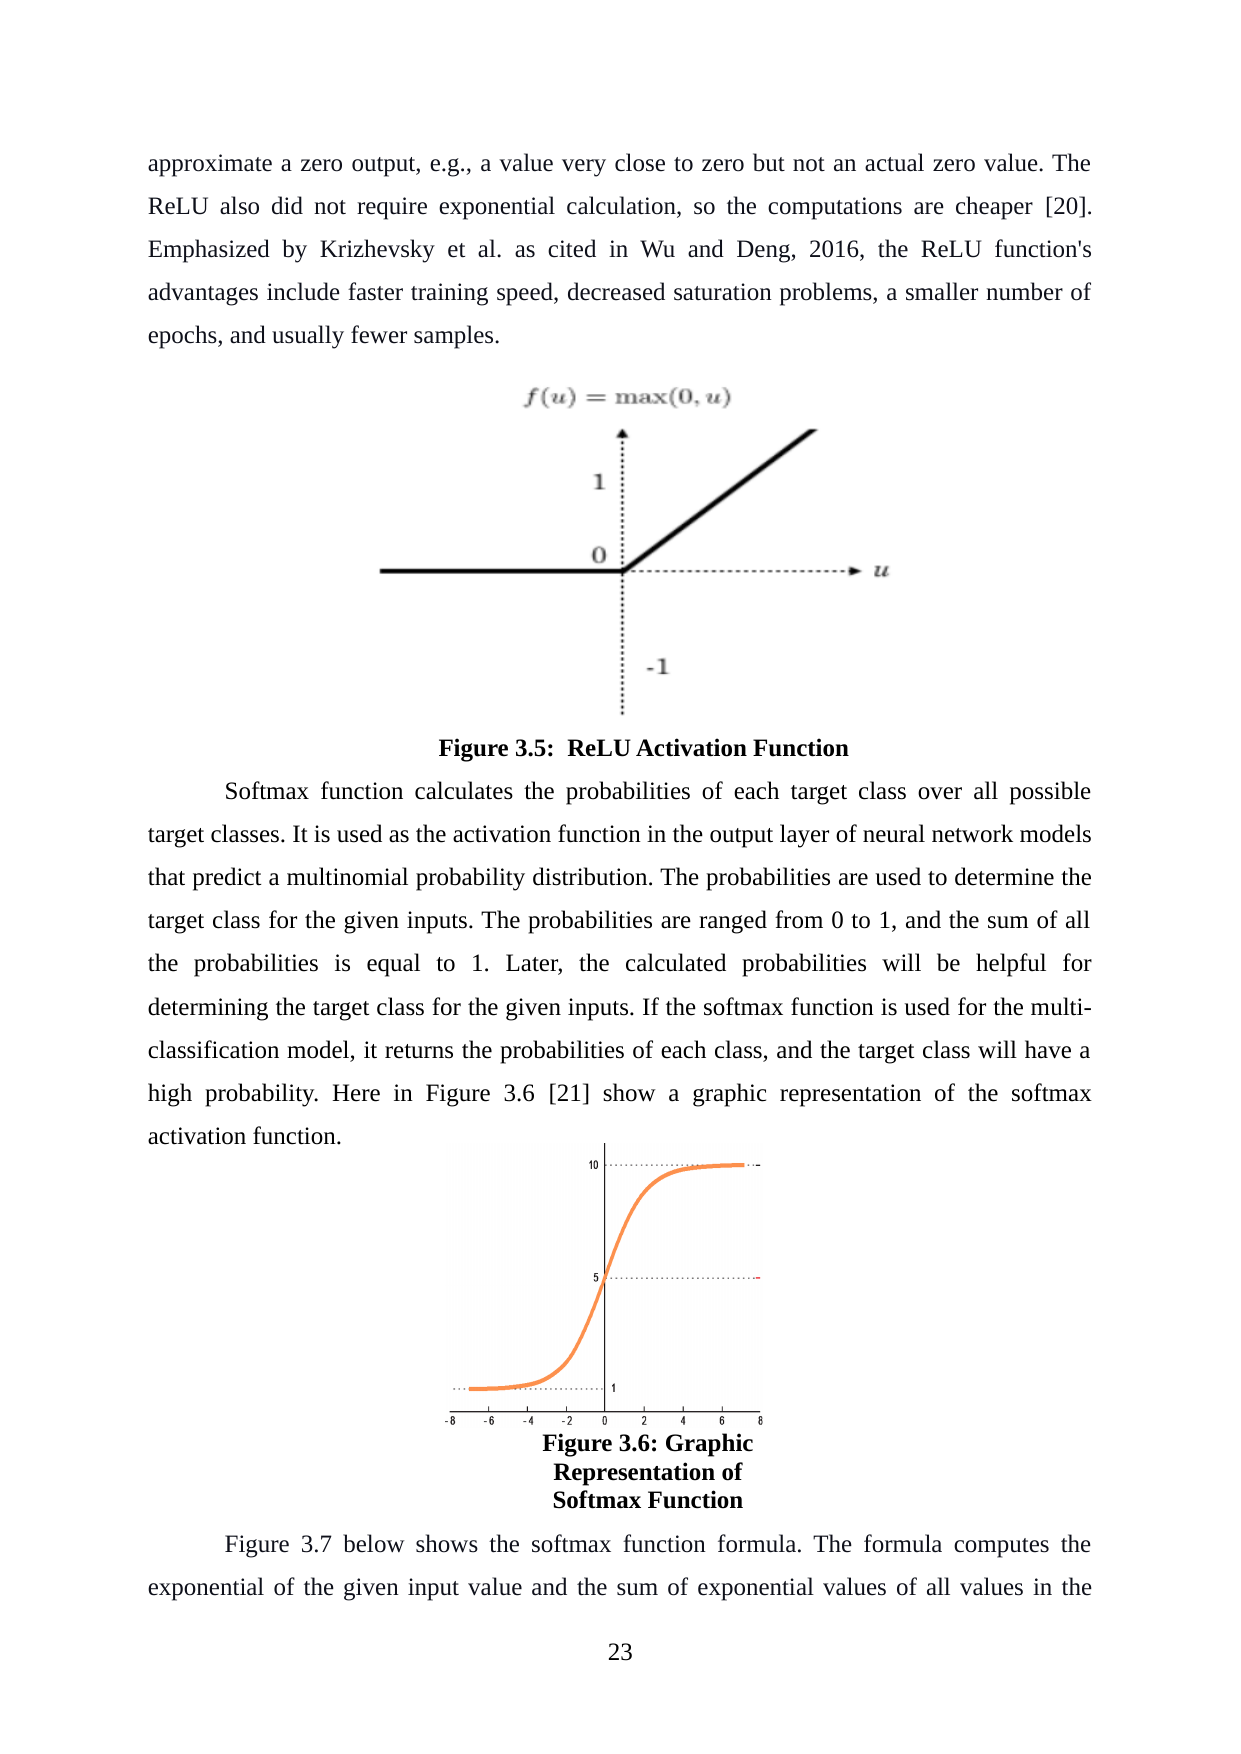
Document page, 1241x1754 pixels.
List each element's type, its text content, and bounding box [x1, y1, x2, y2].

text Figure 3.6: Graphic Representation of Softmax Function [511, 1235, 785, 1514]
text approximate a zero output, e.g., a value very close to zero but not an actual zero value. The ReLU also did not require exponential calculation, so the computations are cheaper [20]. Emphasized by Krizhevsky et al. as cited in Wu and Deng, 2016, the ReLU function's advantages include faster training speed, decreased saturation problems, a smaller number of epochs, and usually fewer samples. [148, 148, 1093, 349]
picture [349, 362, 1018, 733]
picture [445, 1143, 763, 1428]
text Figure 3.7 below shows the softmax function formula. The formula computes the exponential of the given input value and the sum of exponential values of all values in the [148, 1222, 1093, 1601]
text Figure 3.5: ReLU Activation Function [431, 733, 856, 762]
text Softmax function calculates the probabilities of each target class over all possible target classes. It is used as the activation function in the output layer of neural network models that predict a multinomial probability distribution. The probabilities are used to determine the target class for the given inputs. The probabilities are ranged from 0 to 1, and the sum of all the probabilities is equal to 1. Later, the calculated probabilities will be helpful for determining the target class for the given inputs. If the softmax function is used for the multi-classification model, it returns the probabilities of each class, and the target class will have a high probability. Here in Figure 3.6 [21] show a graphic representation of the softmax activation function. [148, 376, 1093, 1150]
